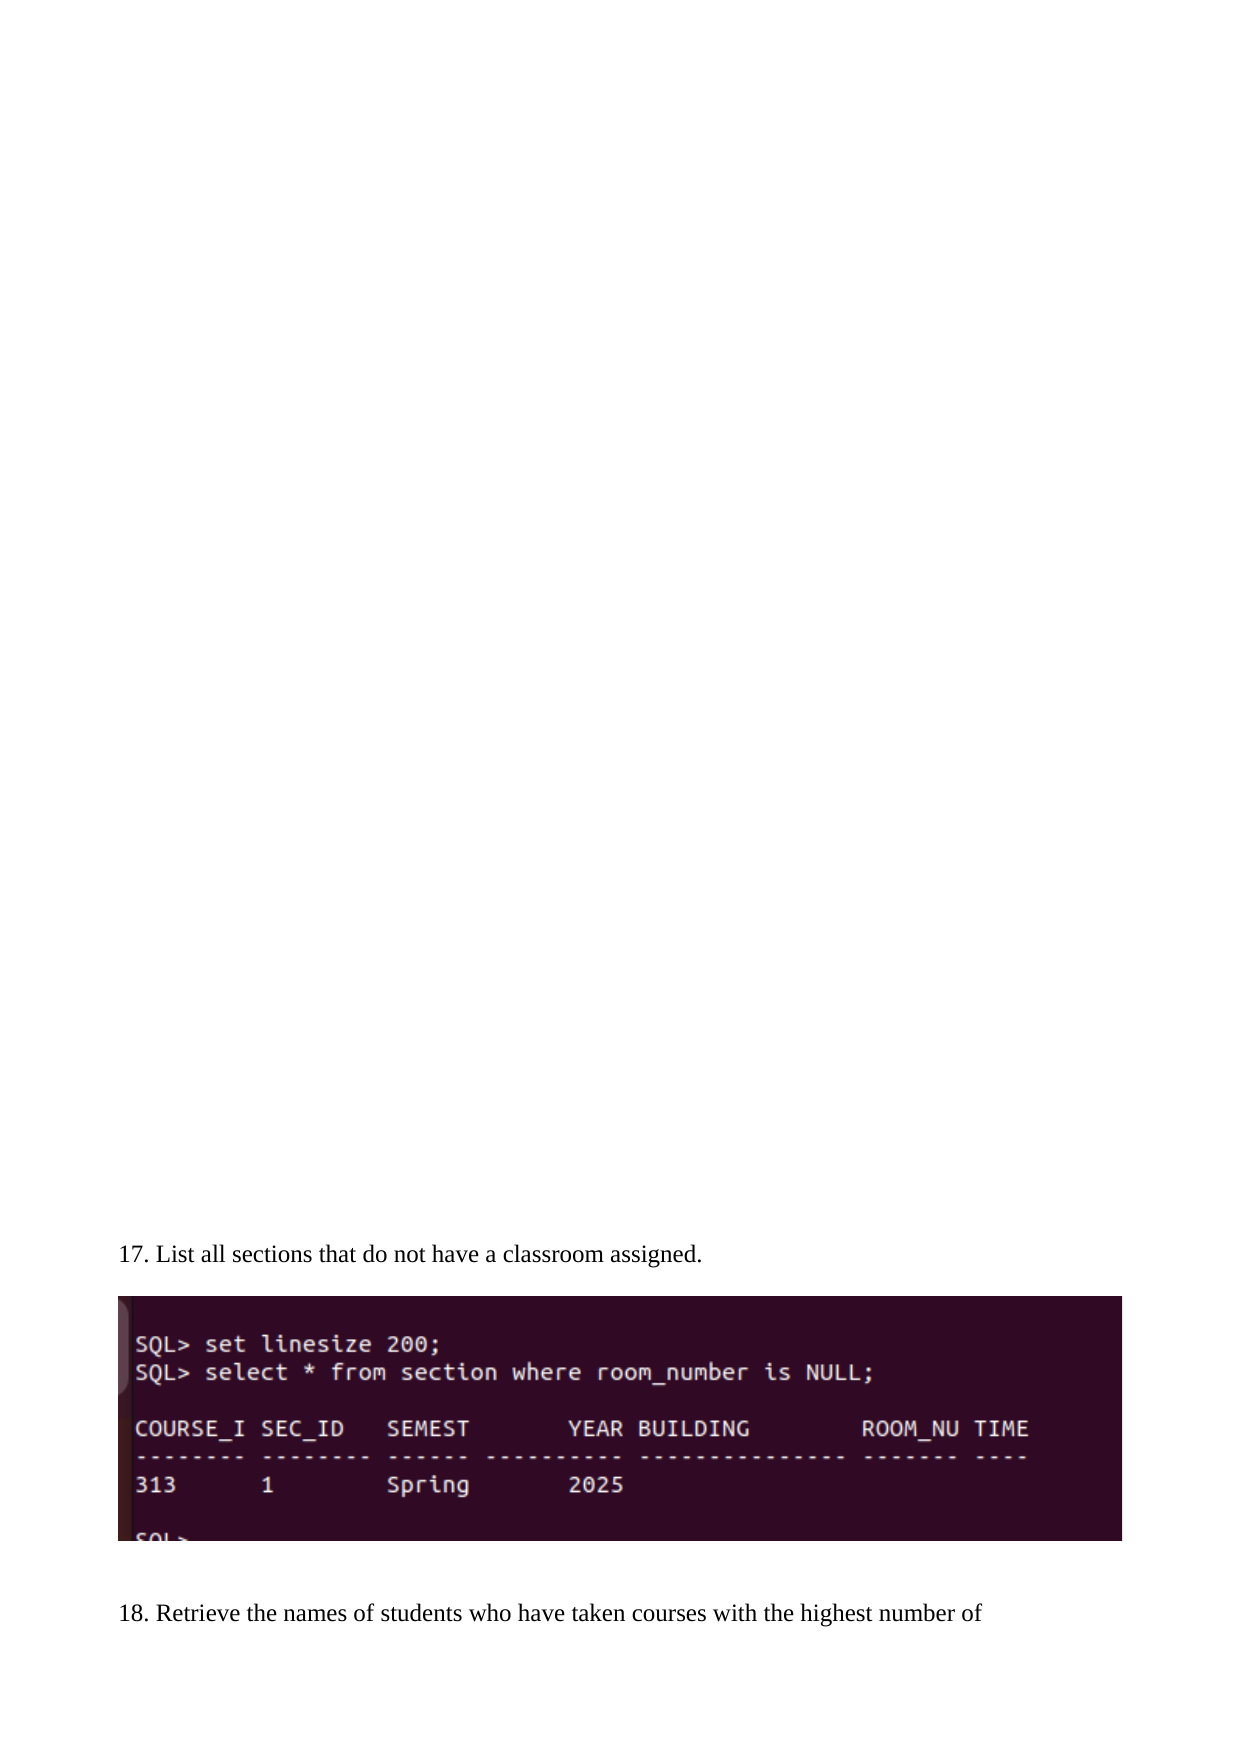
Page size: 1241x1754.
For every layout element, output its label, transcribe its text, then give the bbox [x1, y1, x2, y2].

text 17. List all sections that do not have a classroom assigned. [118, 1239, 1122, 1268]
text 18. Retrieve the names of students who have taken courses with the highest number of [118, 1598, 1122, 1627]
